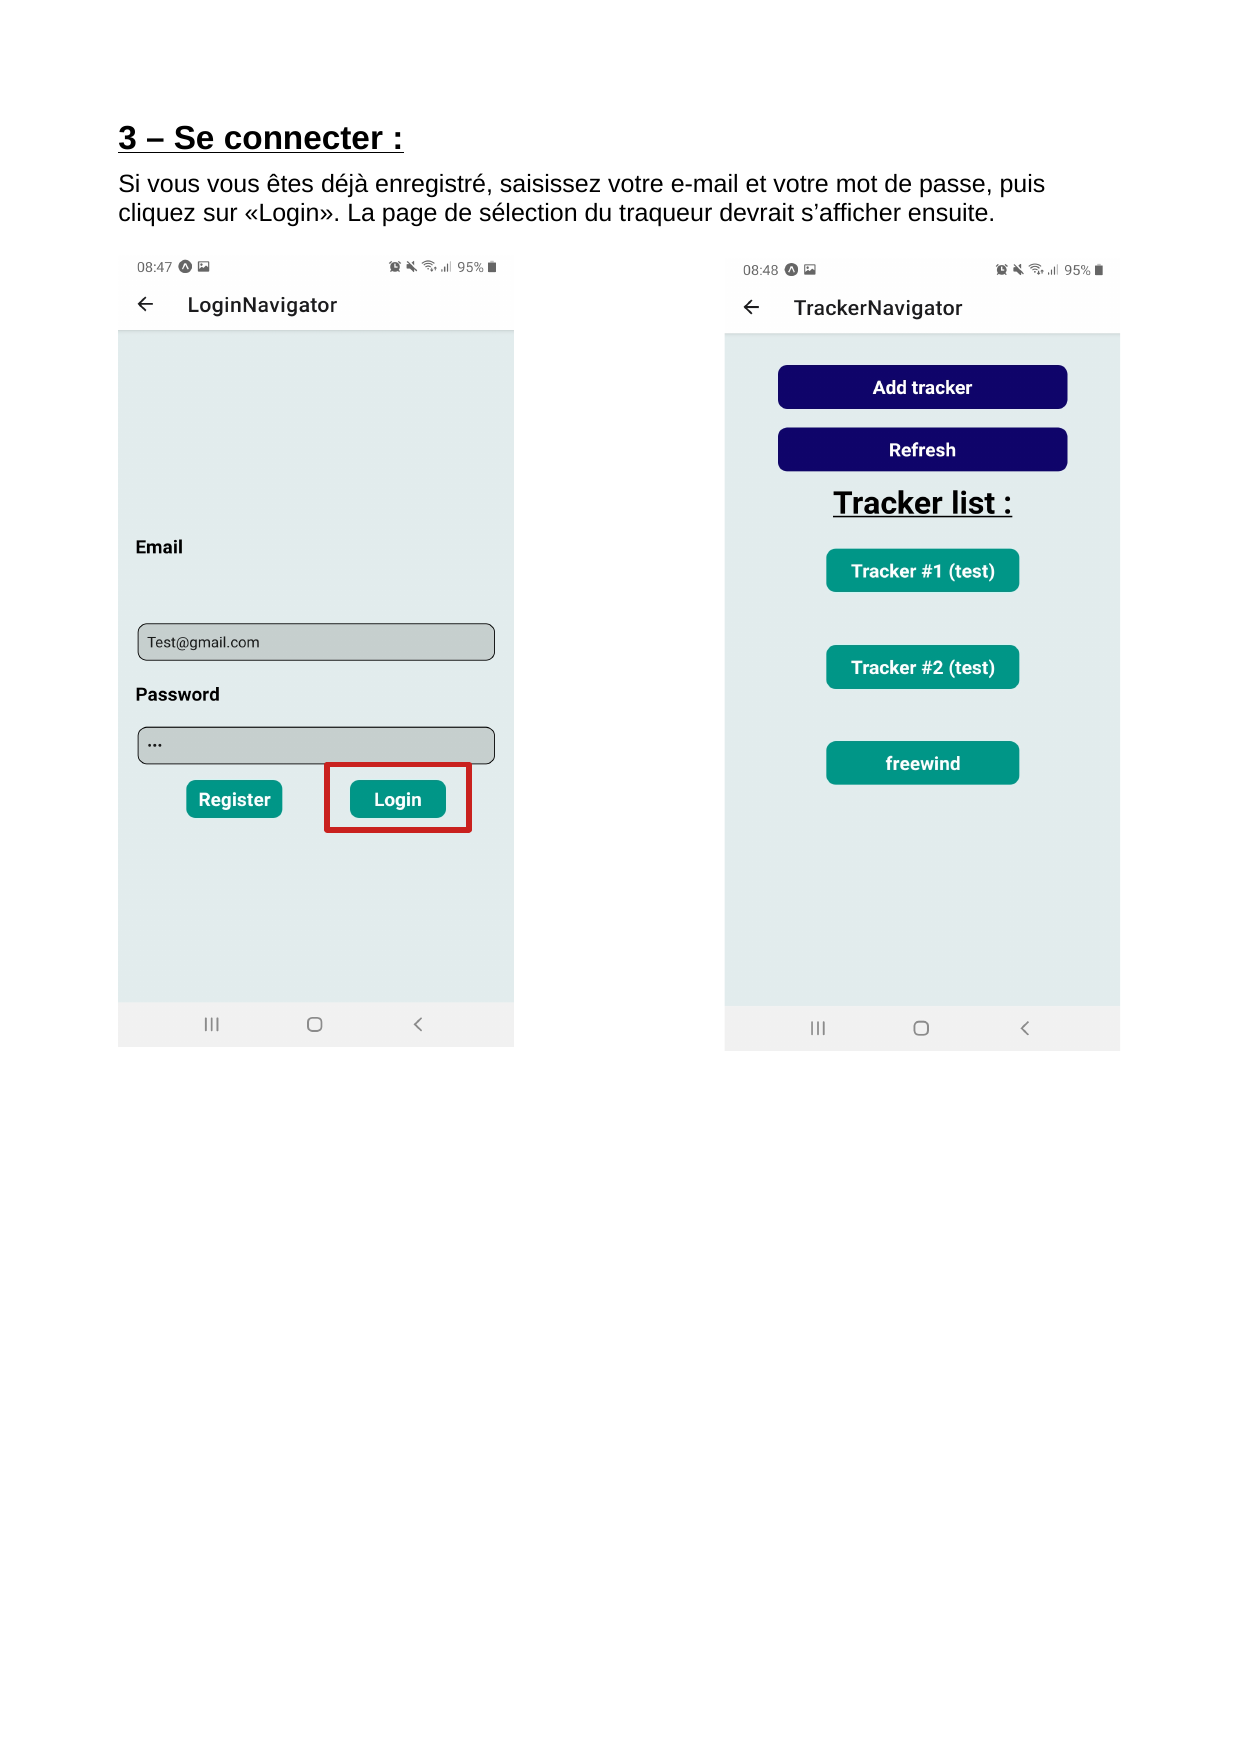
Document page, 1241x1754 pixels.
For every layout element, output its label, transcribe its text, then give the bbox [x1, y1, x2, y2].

picture [118, 255, 514, 1047]
subtitle 3 – Se connecter : [118, 118, 1122, 157]
picture [724, 258, 1121, 1051]
text Si vous vous êtes déjà enregistré, saisissez votre e-mail et votre mot de passe, puis cliquez sur «Login». La page de sélection du traqueur devrait s’afficher ensuite. [118, 169, 1122, 227]
